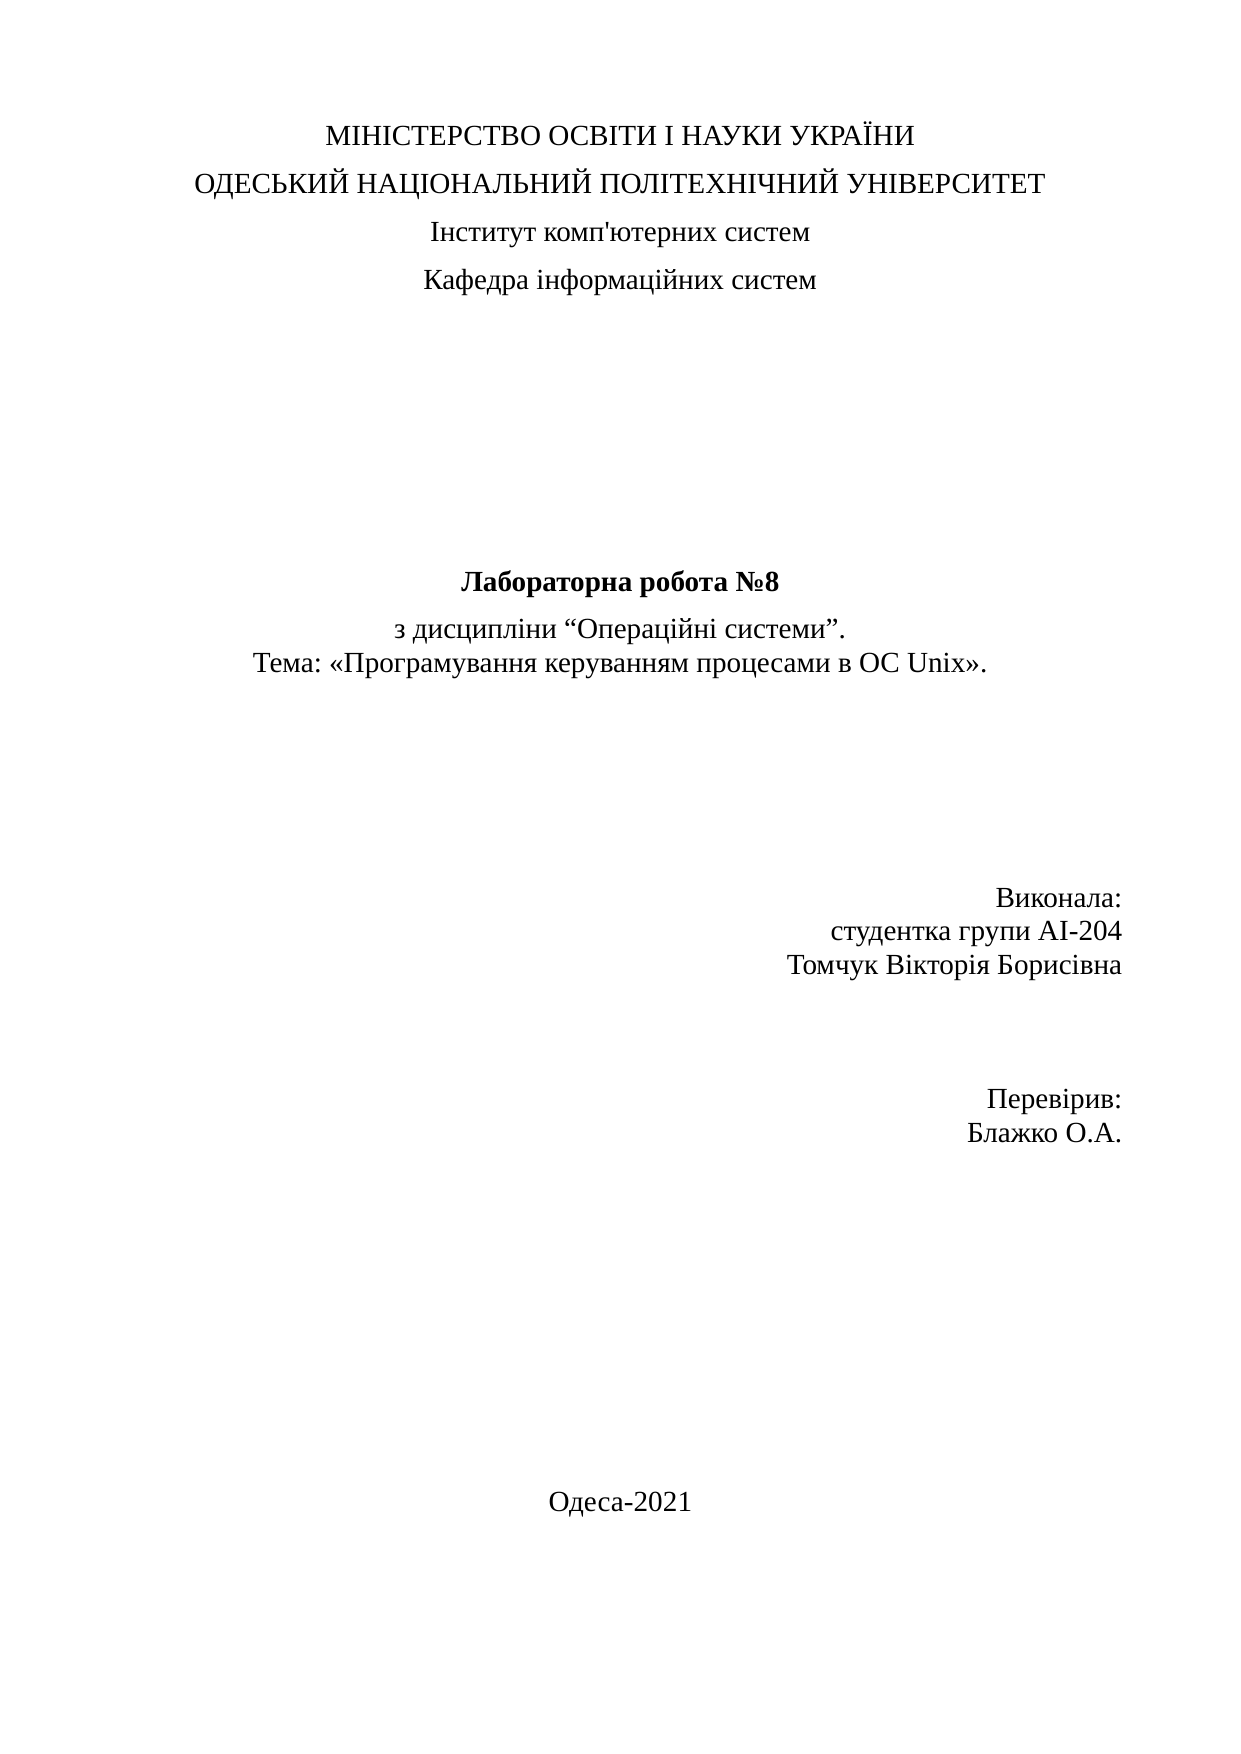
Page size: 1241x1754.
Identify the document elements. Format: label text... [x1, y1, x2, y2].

text ОДЕСЬКИЙ НАЦІОНАЛЬНИЙ ПОЛІТЕХНІЧНИЙ УНІВЕРСИТЕТ [118, 166, 1122, 199]
text Одеса-2021 [118, 1484, 1122, 1517]
text Перевірив: Блажко О.А. [118, 1081, 1122, 1148]
text з дисципліни “Операційні системи”. [118, 612, 1122, 645]
text Лабораторна робота №8 [118, 564, 1122, 597]
text Кафедра інформаційних систем [118, 262, 1122, 295]
text Виконала: студентка групи АI-204 Томчук Вікторія Борисівна [118, 880, 1122, 981]
text Тема: «Програмування керуванням процесами в ОС Unix». [118, 645, 1122, 679]
text МІНІСТЕРСТВО ОСВІТИ І НАУКИ УКРАЇНИ [118, 118, 1122, 152]
text Інститут комп'ютерних систем [118, 214, 1122, 247]
